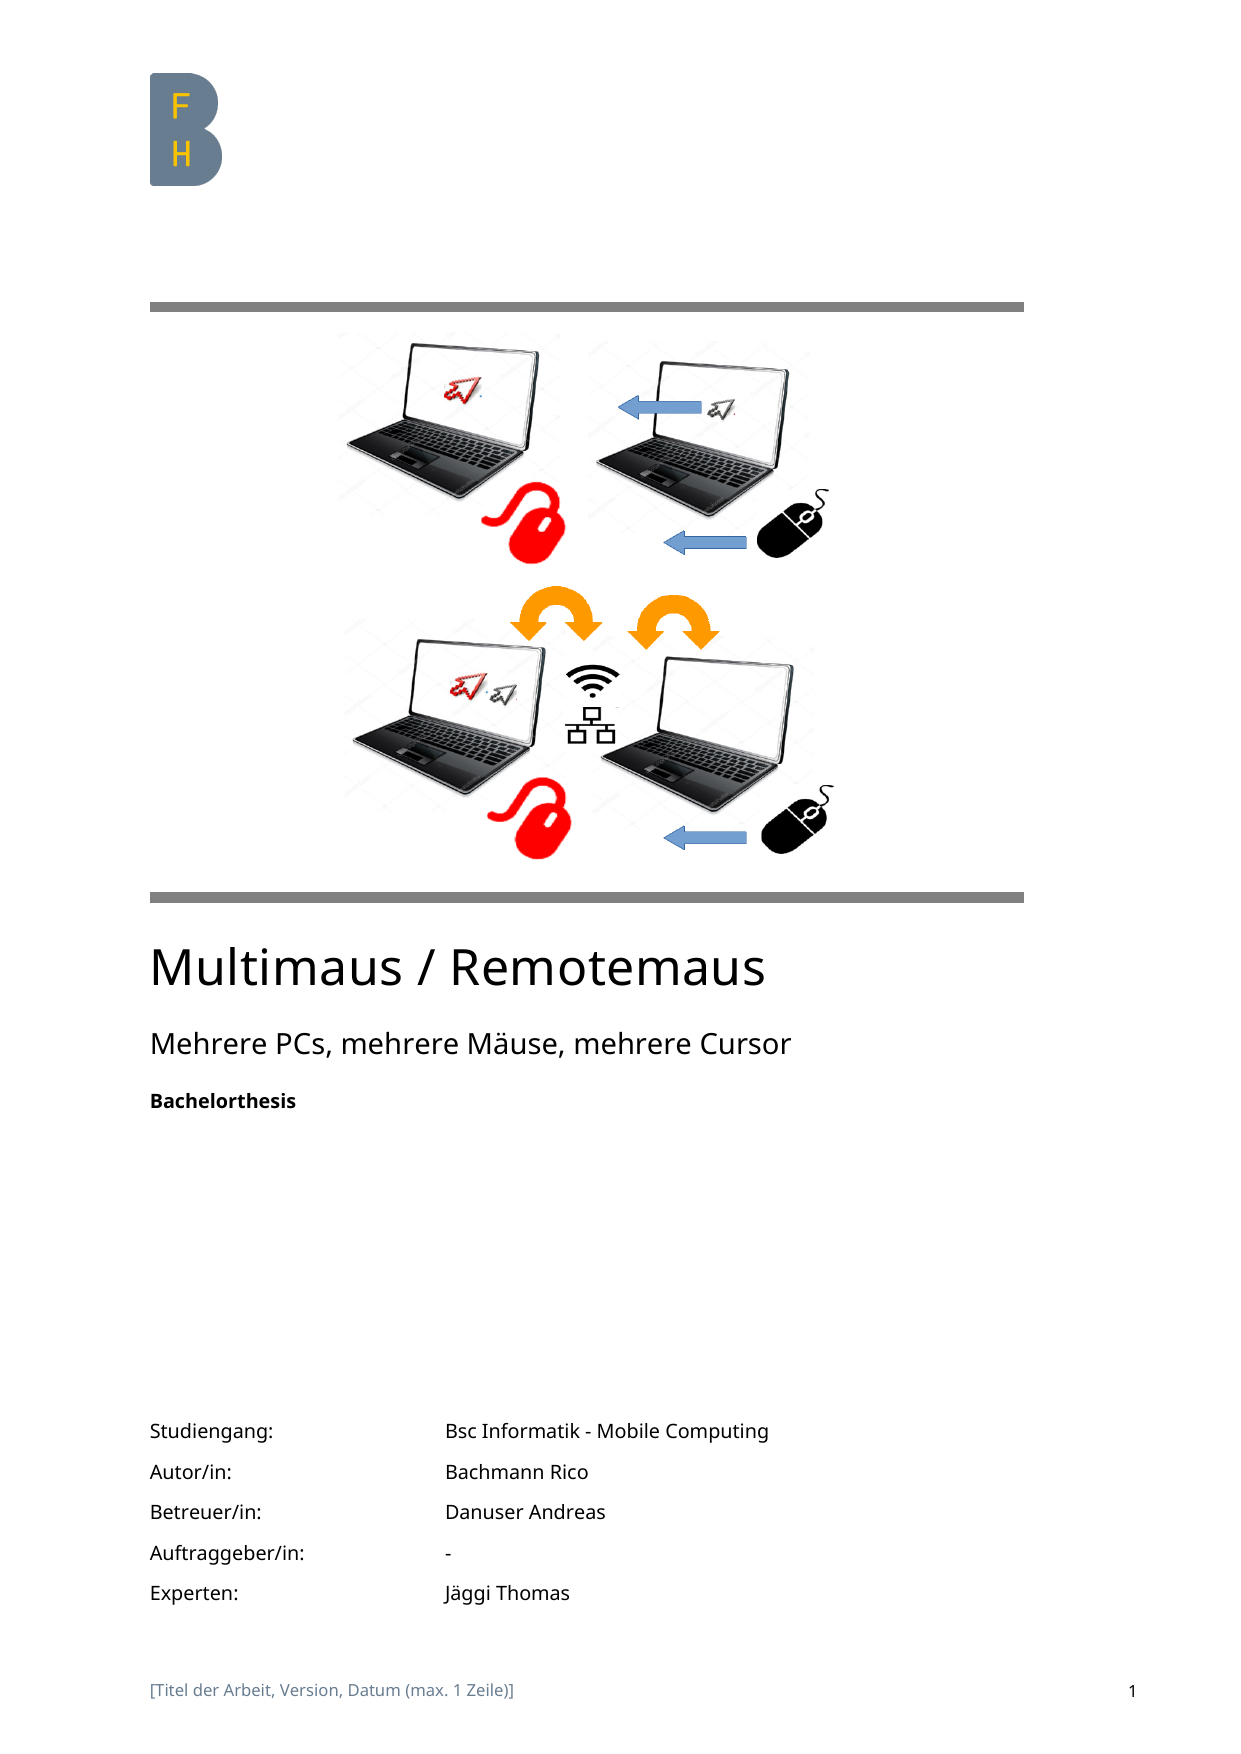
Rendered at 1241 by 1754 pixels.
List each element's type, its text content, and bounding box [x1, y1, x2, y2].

table_header [150, 312, 1024, 892]
table_cell Multimaus / Remotemaus Mehrere PCs, mehrere Mäuse, mehrere Cursor Bachelorthesis [150, 903, 1024, 1418]
picture [293, 332, 880, 871]
table_cell Studiengang: Bsc Informatik - Mobile Computing Autor/in: Bachmann Rico Betreuer/in: Danuser Andreas Auftraggeber/in: - Experten: Jäggi Thomas Datum: [Datum einfügen] [150, 1418, 1024, 1620]
picture [150, 73, 222, 186]
